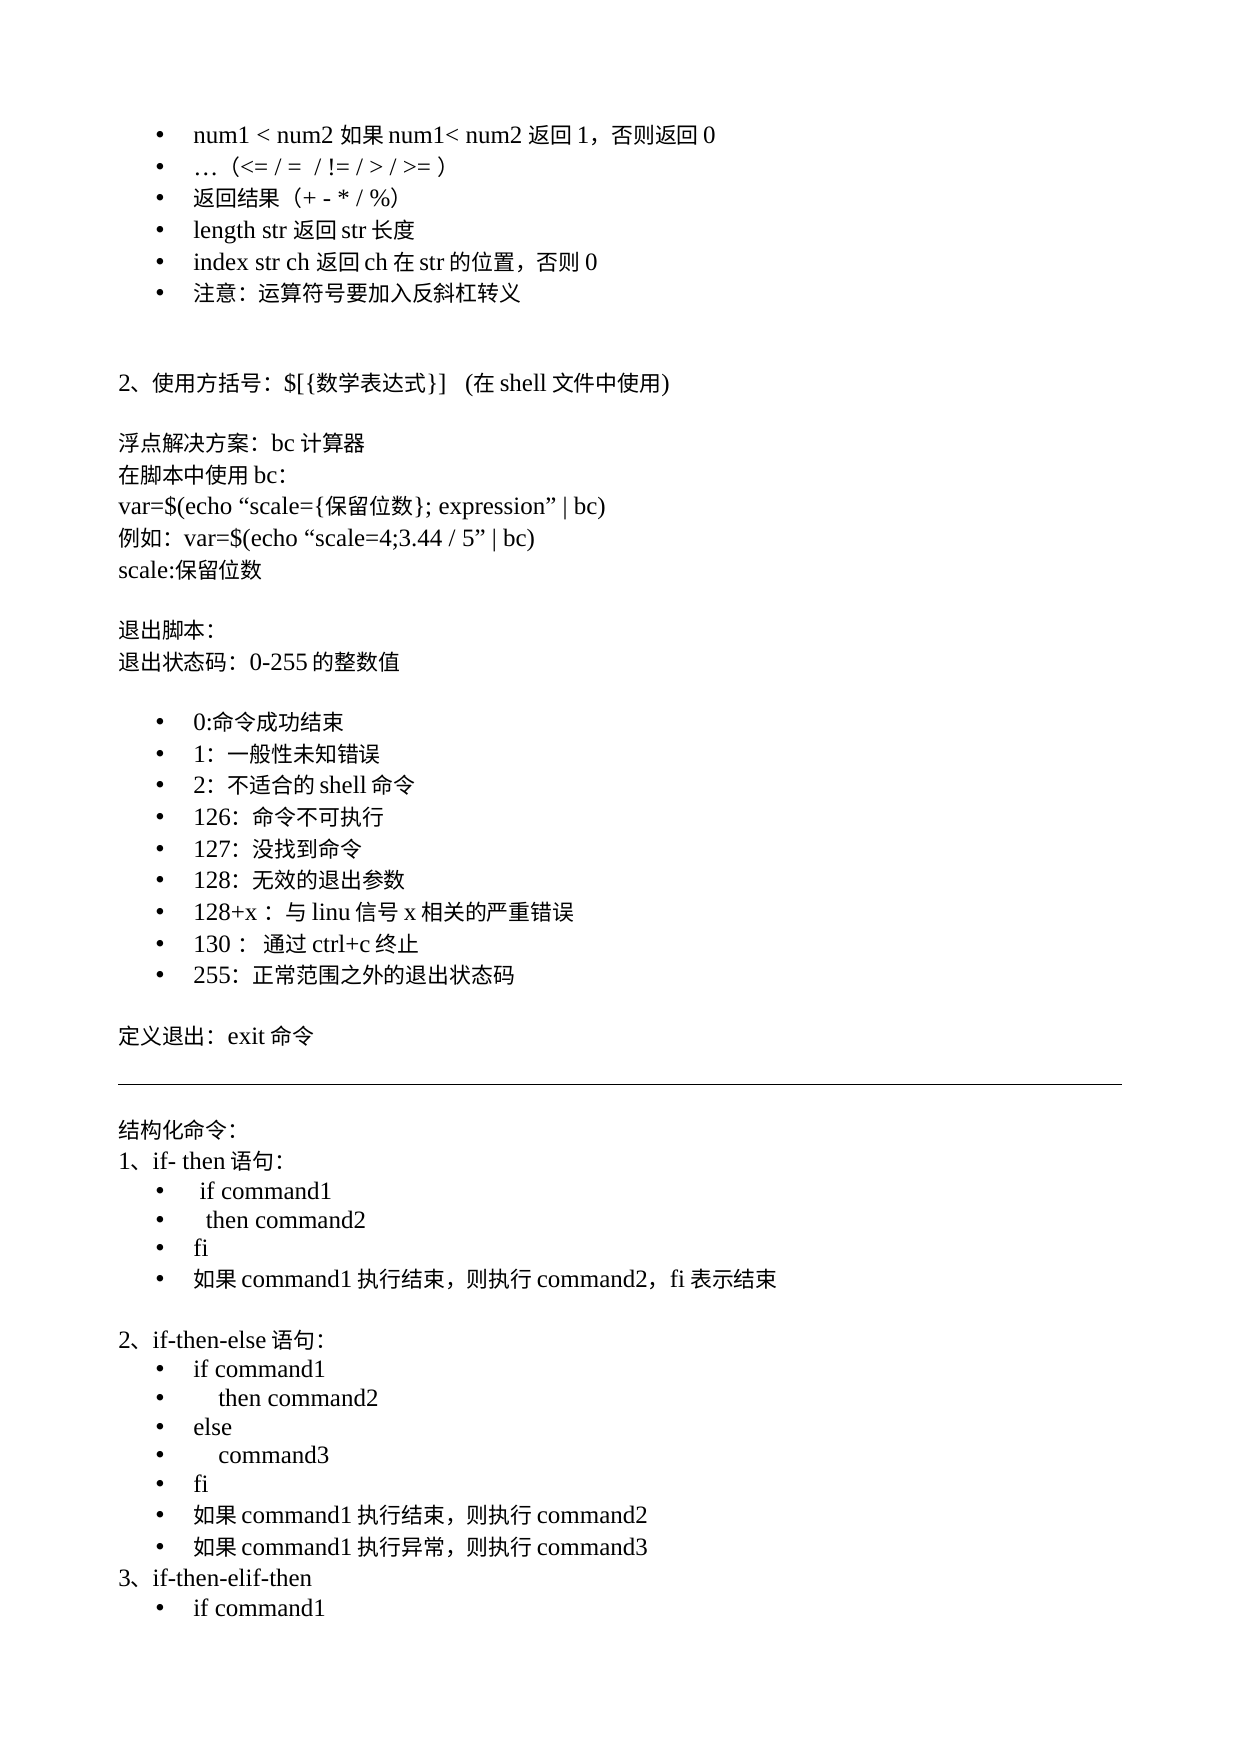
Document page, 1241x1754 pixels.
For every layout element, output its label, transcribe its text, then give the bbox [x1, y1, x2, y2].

list 如果command1执行结束，则执行command2 [156, 1498, 1122, 1530]
text scale:保留位数 [118, 553, 1122, 584]
list if command1 [156, 1176, 1122, 1205]
list if command1 [156, 1593, 1122, 1622]
list fi [156, 1233, 1122, 1262]
text 2、if-then-else语句： [118, 1323, 1122, 1354]
list fi [156, 1469, 1122, 1498]
text 浮点解决方案：bc计算器 [118, 426, 1122, 458]
text 结构化命令： [118, 1113, 1122, 1144]
list command3 [156, 1441, 1122, 1469]
list 返回结果（+ - * / %） [156, 181, 1122, 213]
list …（<= / = / != / > / >= ） [156, 150, 1122, 181]
text 例如：var=$(echo “scale=4;3.44 / 5” | bc) [118, 521, 1122, 553]
list 如果command1执行异常，则执行command3 [156, 1530, 1122, 1561]
text 2、使用方括号：$[{数学表达式}] (在shell文件中使用) [118, 366, 1122, 397]
list then command2 [156, 1205, 1122, 1233]
text 1、if- then语句： [118, 1144, 1122, 1176]
list if command1 [156, 1354, 1122, 1383]
text 3、if-then-elif-then [118, 1561, 1122, 1593]
list 注意：运算符号要加入反斜杠转义 [156, 276, 1122, 308]
list index str ch 返回ch在str的位置，否则0 [156, 245, 1122, 276]
list 255：正常范围之外的退出状态码 [156, 958, 1122, 990]
text var=$(echo “scale={保留位数}; expression” | bc) [118, 489, 1122, 521]
list 0:命令成功结束 [156, 705, 1122, 737]
text 在脚本中使用bc： [118, 458, 1122, 489]
list 130 ： 通过ctrl+c终止 [156, 927, 1122, 958]
list 128：无效的退出参数 [156, 863, 1122, 895]
text 退出脚本： [118, 613, 1122, 645]
list length str 返回str长度 [156, 213, 1122, 245]
text 退出状态码：0-255的整数值 [118, 645, 1122, 676]
text 定义退出：exit命令 [118, 1019, 1122, 1051]
list num1 < num2 如果num1< num2 返回1，否则返回0 [156, 118, 1122, 150]
list 1：一般性未知错误 [156, 737, 1122, 768]
list else [156, 1412, 1122, 1441]
list 2：不适合的shell命令 [156, 768, 1122, 800]
list 127：没找到命令 [156, 832, 1122, 863]
list 128+x ：与linu信号x相关的严重错误 [156, 895, 1122, 927]
list 126：命令不可执行 [156, 800, 1122, 832]
list then command2 [156, 1383, 1122, 1412]
list 如果command1执行结束，则执行command2，fi表示结束 [156, 1262, 1122, 1294]
